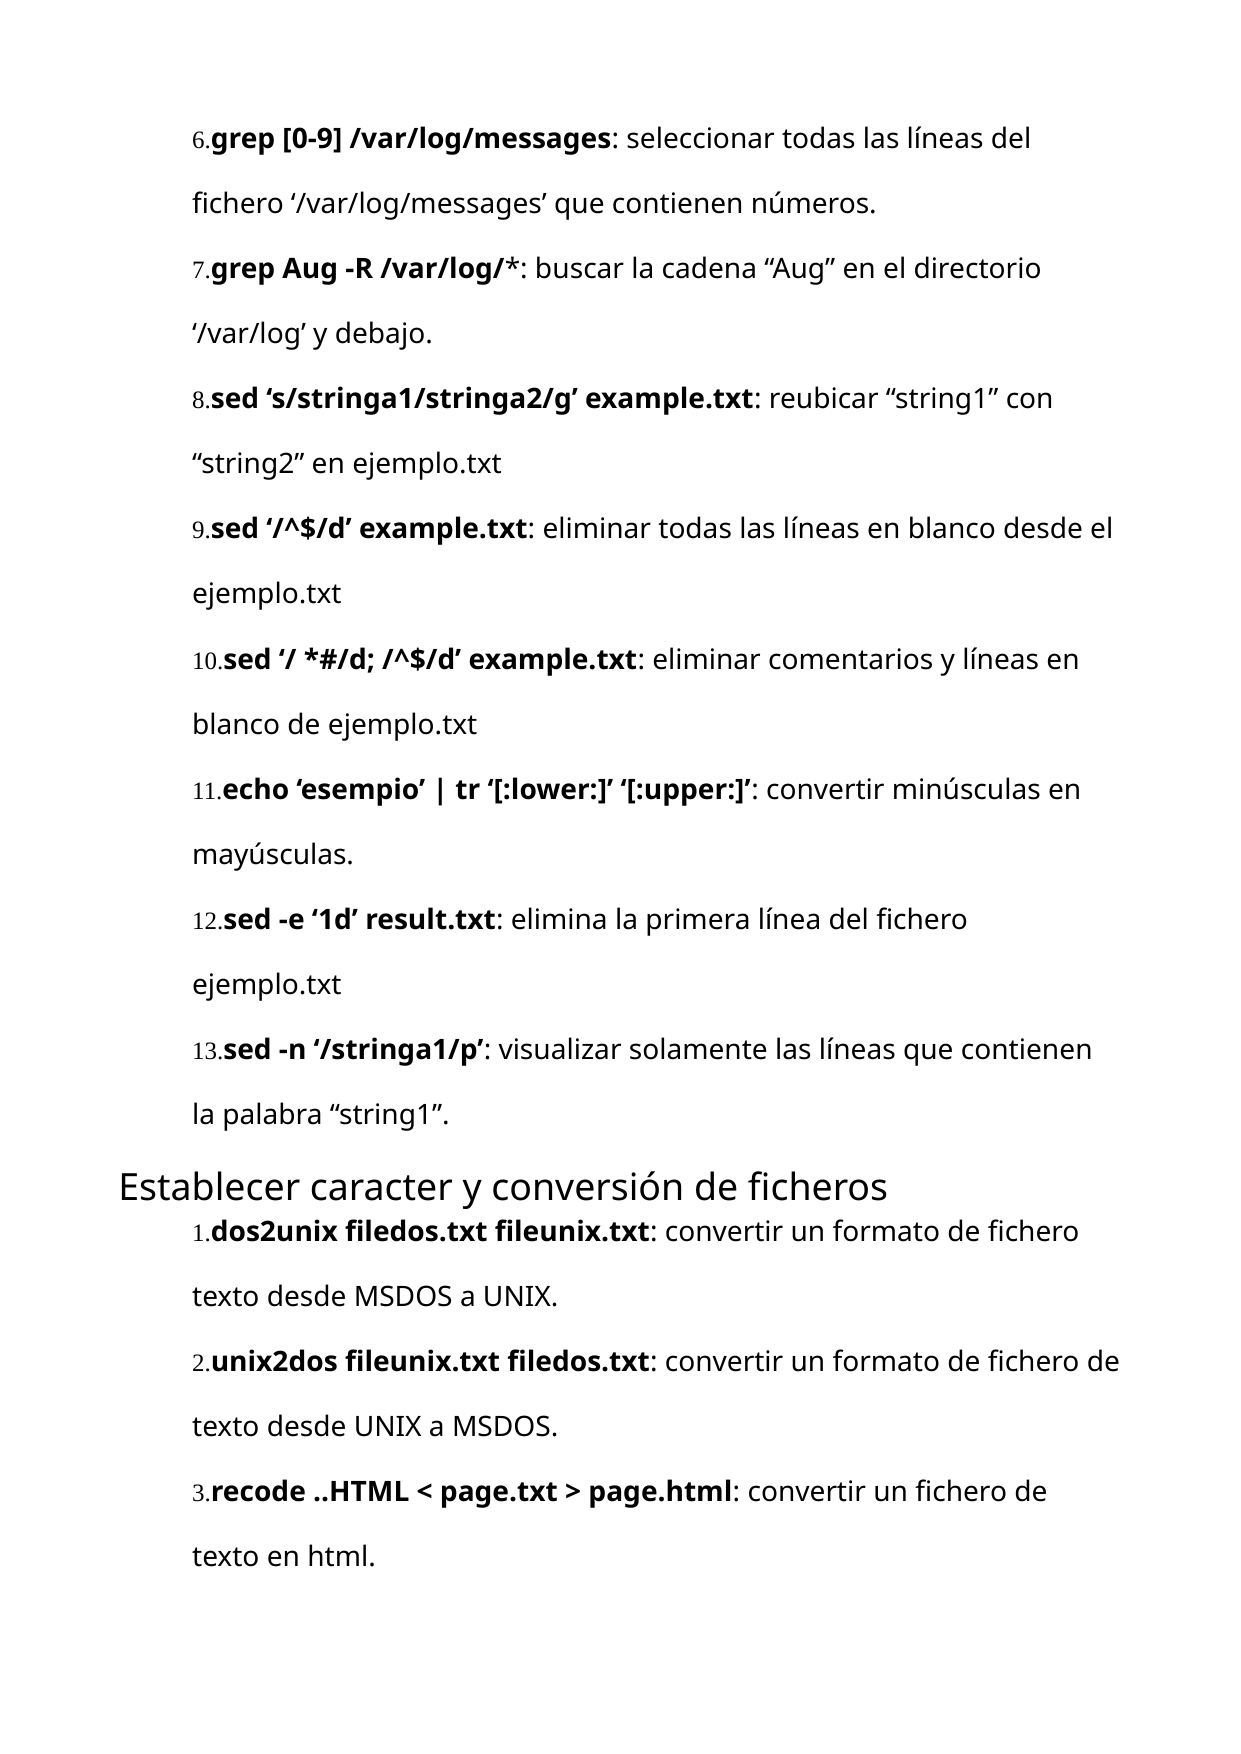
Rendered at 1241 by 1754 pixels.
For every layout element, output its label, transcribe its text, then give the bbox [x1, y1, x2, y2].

list sed ‘s/stringa1/stringa2/g’ example.txt: reubicar “string1” con “string2” en ejemplo.txt [118, 378, 1122, 482]
list recode ..HTML < page.txt > page.html: convertir un fichero de texto en html. [118, 1471, 1122, 1575]
list grep Aug -R /var/log/*: buscar la cadena “Aug” en el directorio ‘/var/log’ y debajo. [118, 248, 1122, 352]
list sed ‘/^$/d’ example.txt: eliminar todas las líneas en blanco desde el ejemplo.txt [118, 509, 1122, 612]
list sed ‘/ *#/d; /^$/d’ example.txt: eliminar comentarios y líneas en blanco de ejemplo.txt [118, 639, 1122, 742]
subtitle Establecer caracter y conversión de ficheros [118, 1160, 1122, 1211]
list dos2unix filedos.txt fileunix.txt: convertir un formato de fichero texto desde MSDOS a UNIX. [118, 1211, 1122, 1314]
list grep [0-9] /var/log/messages: seleccionar todas las líneas del fichero ‘/var/log/messages’ que contienen números. [118, 118, 1122, 222]
list sed -e ‘1d’ result.txt: elimina la primera línea del fichero ejemplo.txt [118, 899, 1122, 1003]
list unix2dos fileunix.txt filedos.txt: convertir un formato de fichero de texto desde UNIX a MSDOS. [118, 1341, 1122, 1444]
list sed -n ‘/stringa1/p’: visualizar solamente las líneas que contienen la palabra “string1”. [118, 1029, 1122, 1133]
list echo ‘esempio’ | tr ‘[:lower:]’ ‘[:upper:]’: convertir minúsculas en mayúsculas. [118, 769, 1122, 873]
